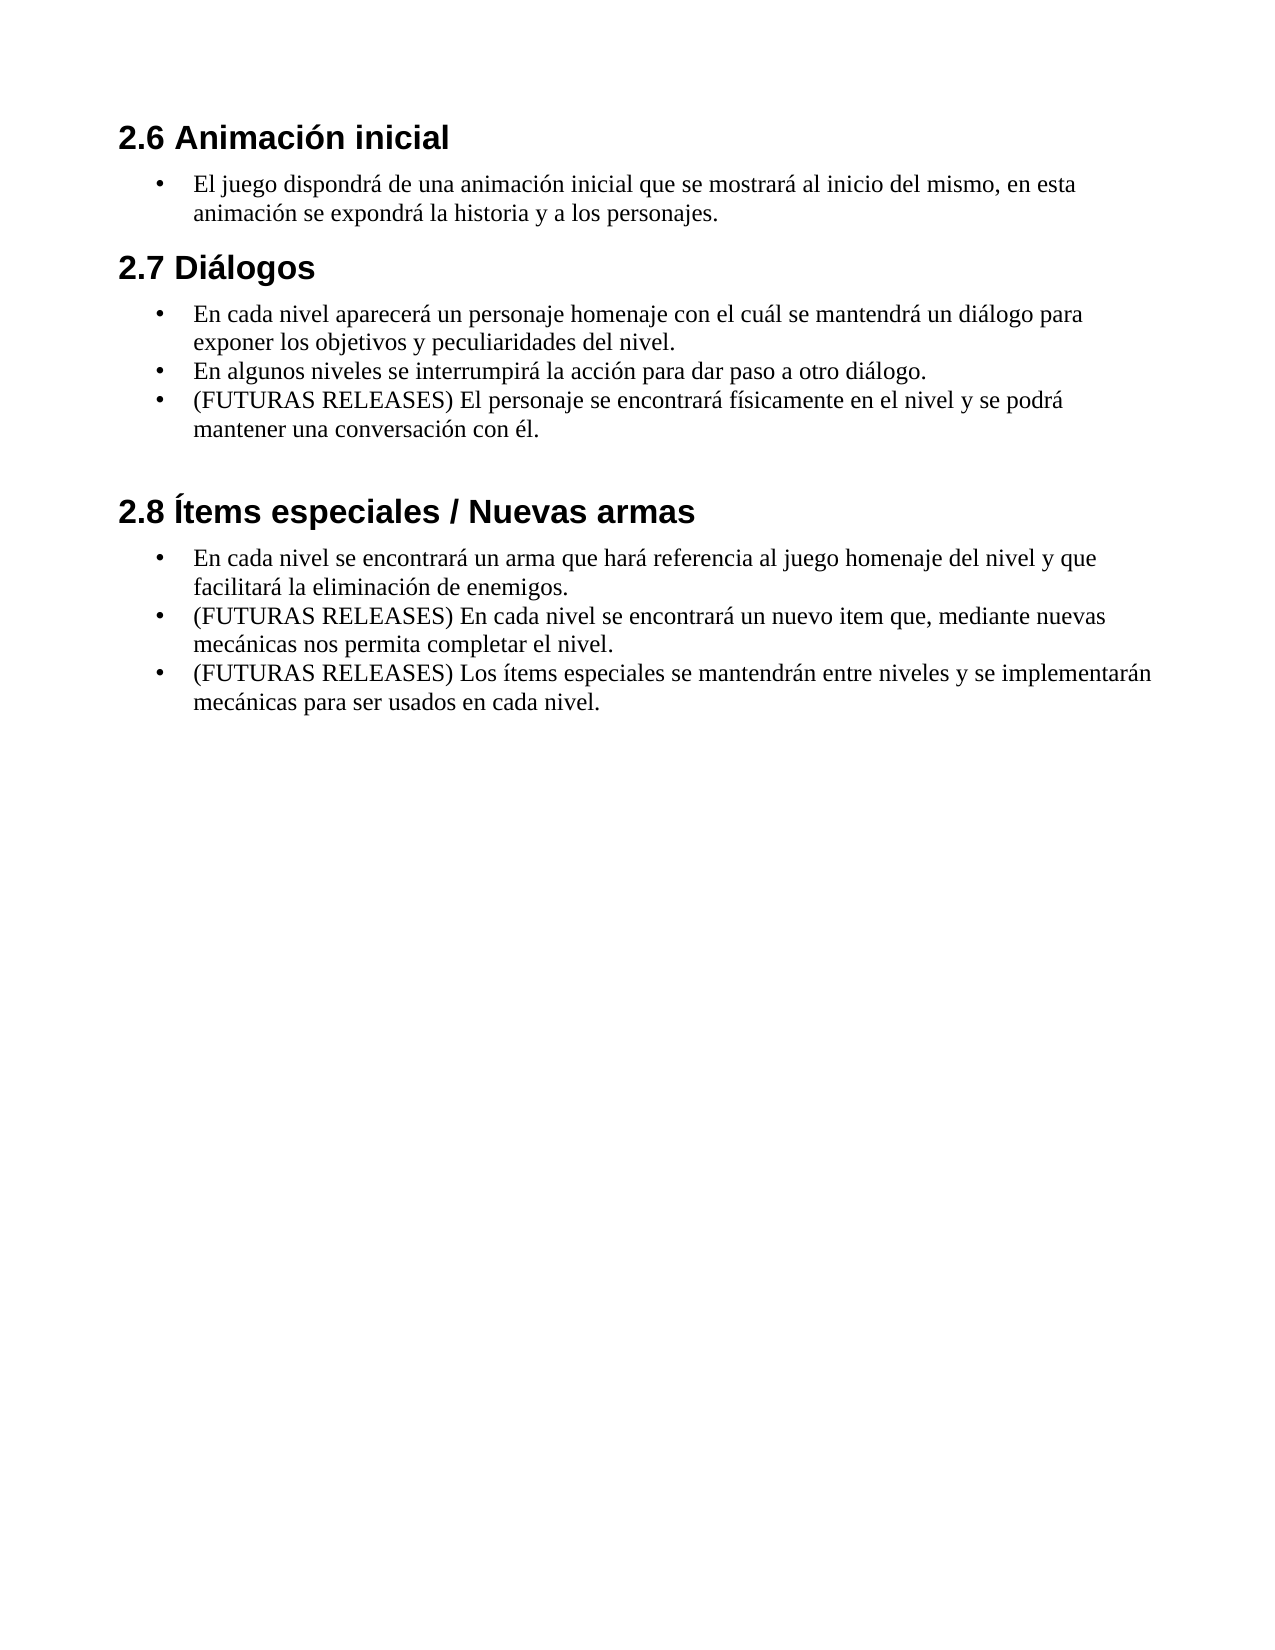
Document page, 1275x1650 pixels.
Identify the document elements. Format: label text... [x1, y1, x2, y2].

subtitle 2.7 Diálogos [118, 248, 1157, 286]
subtitle 2.8 Ítems especiales / Nuevas armas [118, 492, 1157, 531]
list (FUTURAS RELEASES) Los ítems especiales se mantendrán entre niveles y se implementarán mecánicas para ser usados en cada nivel. [156, 658, 1157, 716]
subtitle 2.6 Animación inicial [118, 118, 1157, 157]
list El juego dispondrá de una animación inicial que se mostrará al inicio del mismo, en esta animación se expondrá la historia y a los personajes. [156, 169, 1157, 227]
list En cada nivel aparecerá un personaje homenaje con el cuál se mantendrá un diálogo para exponer los objetivos y peculiaridades del nivel. [156, 299, 1157, 356]
list (FUTURAS RELEASES) El personaje se encontrará físicamente en el nivel y se podrá mantener una conversación con él. [156, 385, 1157, 442]
list En cada nivel se encontrará un arma que hará referencia al juego homenaje del nivel y que facilitará la eliminación de enemigos. [156, 543, 1157, 601]
list En algunos niveles se interrumpirá la acción para dar paso a otro diálogo. [156, 356, 1157, 385]
list (FUTURAS RELEASES) En cada nivel se encontrará un nuevo item que, mediante nuevas mecánicas nos permita completar el nivel. [156, 601, 1157, 658]
